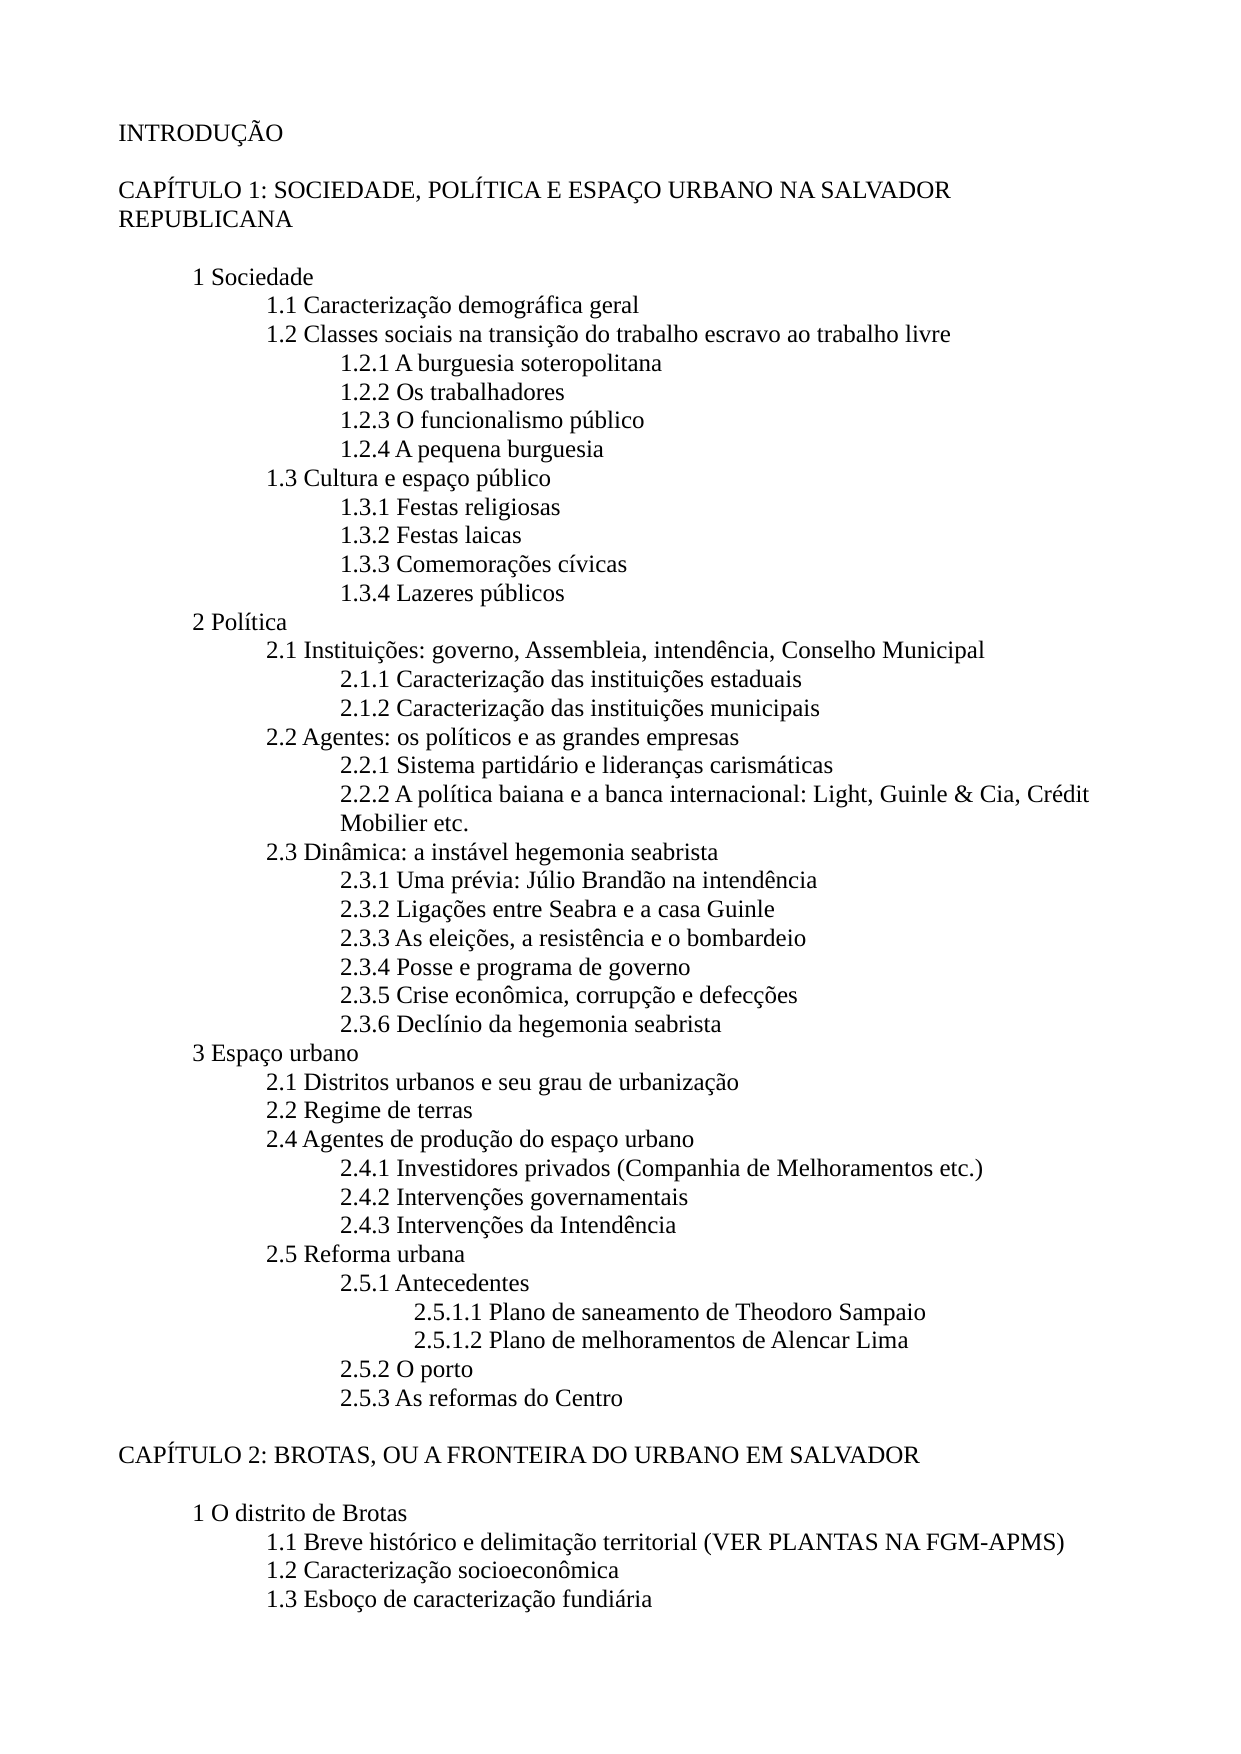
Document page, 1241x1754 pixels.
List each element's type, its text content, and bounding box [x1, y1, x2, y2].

text 2.1.2 Caracterização das instituições municipais [340, 693, 1122, 722]
text 1 O distrito de Brotas [192, 1498, 1122, 1527]
text 1.2 Caracterização socioeconômica [266, 1556, 1122, 1584]
text 2.4.2 Intervenções governamentais [340, 1182, 1122, 1211]
text 2.5.1 Antecedentes [340, 1268, 1122, 1297]
text 2.1 Instituições: governo, Assembleia, intendência, Conselho Municipal [266, 636, 1122, 664]
text 1.3.3 Comemorações cívicas [340, 549, 1122, 578]
text 2.3.6 Declínio da hegemonia seabrista [340, 1009, 1122, 1038]
text 2.4.3 Intervenções da Intendência [340, 1211, 1122, 1239]
text 1.1 Breve histórico e delimitação territorial (VER PLANTAS NA FGM-APMS) [266, 1527, 1122, 1556]
text CAPÍTULO 1: SOCIEDADE, POLÍTICA E ESPAÇO URBANO NA SALVADOR REPUBLICANA [118, 176, 1122, 233]
text 2.5.1.2 Plano de melhoramentos de Alencar Lima [413, 1326, 1122, 1354]
text 2.3.4 Posse e programa de governo [340, 952, 1122, 981]
text 1.3 Cultura e espaço público [266, 463, 1122, 492]
text 2.3 Dinâmica: a instável hegemonia seabrista [266, 837, 1122, 866]
text 2.2.2 A política baiana e a banca internacional: Light, Guinle & Cia, Crédit Mobilier etc. [340, 779, 1122, 837]
text 2.3.5 Crise econômica, corrupção e defecções [340, 981, 1122, 1009]
text 3 Espaço urbano [192, 1038, 1122, 1067]
text 2.3.3 As eleições, a resistência e o bombardeio [340, 923, 1122, 952]
text CAPÍTULO 2: BROTAS, OU A FRONTEIRA DO URBANO EM SALVADOR [118, 1441, 1122, 1469]
text 2.2 Agentes: os políticos e as grandes empresas [266, 722, 1122, 751]
text 1.3.2 Festas laicas [340, 521, 1122, 549]
text 2.5 Reforma urbana [266, 1239, 1122, 1268]
text 1.3 Esboço de caracterização fundiária [266, 1584, 1122, 1613]
text 2.4.1 Investidores privados (Companhia de Melhoramentos etc.) [340, 1153, 1122, 1182]
text 2.3.2 Ligações entre Seabra e a casa Guinle [340, 894, 1122, 923]
text 2.1.1 Caracterização das instituições estaduais [340, 664, 1122, 693]
text 1.2.1 A burguesia soteropolitana [340, 348, 1122, 377]
text 2.3.1 Uma prévia: Júlio Brandão na intendência [340, 866, 1122, 894]
text 2.5.2 O porto [340, 1354, 1122, 1383]
text 2.4 Agentes de produção do espaço urbano [266, 1124, 1122, 1153]
text 1.3.4 Lazeres públicos [340, 578, 1122, 607]
text 2.5.1.1 Plano de saneamento de Theodoro Sampaio [413, 1297, 1122, 1326]
text 1.1 Caracterização demográfica geral [266, 291, 1122, 319]
text 1.2.2 Os trabalhadores [340, 377, 1122, 406]
text 1.2.3 O funcionalismo público [340, 406, 1122, 434]
text 1.2 Classes sociais na transição do trabalho escravo ao trabalho livre [266, 319, 1122, 348]
text INTRODUÇÃO [118, 118, 1122, 147]
text 2 Política [192, 607, 1122, 636]
text 1.2.4 A pequena burguesia [340, 434, 1122, 463]
text 2.1 Distritos urbanos e seu grau de urbanização [266, 1067, 1122, 1096]
text 2.2 Regime de terras [266, 1096, 1122, 1124]
text 2.2.1 Sistema partidário e lideranças carismáticas [340, 751, 1122, 779]
text 2.5.3 As reformas do Centro [340, 1383, 1122, 1412]
text 1 Sociedade [192, 262, 1122, 291]
text 1.3.1 Festas religiosas [340, 492, 1122, 521]
